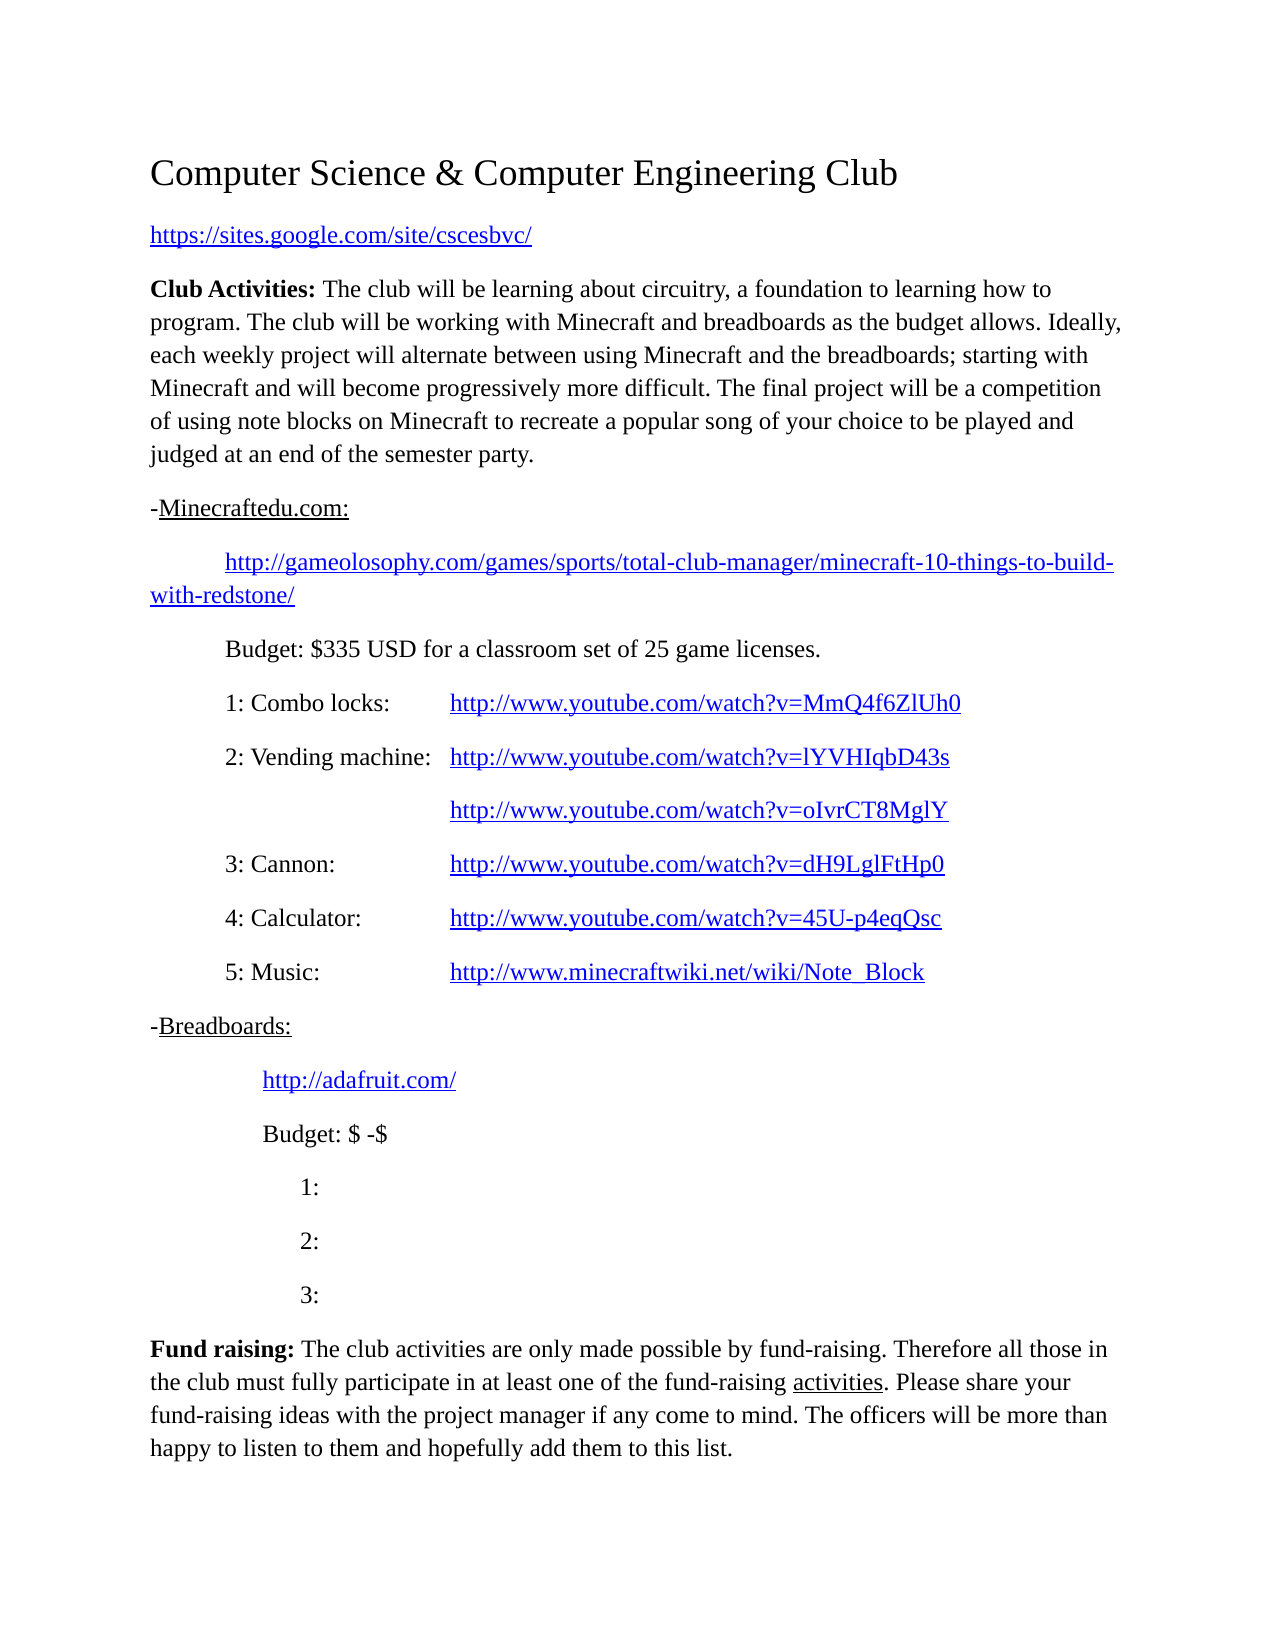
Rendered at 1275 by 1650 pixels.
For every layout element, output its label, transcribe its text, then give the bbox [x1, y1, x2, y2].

text 1: Combo locks: http://www.youtube.com/watch?v=MmQ4f6ZlUh0 [150, 688, 1125, 717]
text http://www.youtube.com/watch?v=oIvrCT8MglY [187, 796, 1125, 824]
text Club Activities: The club will be learning about circuitry, a foundation to learning how to program. The club will be working with Minecraft and breadboards as the budget allows. Ideally, each weekly project will alternate between using Minecraft and the breadboards; starting with Minecraft and will become progressively more difficult. The final project will be a competition of using note blocks on Minecraft to recreate a popular song of your choice to be played and judged at an end of the semester party. [150, 274, 1125, 468]
text http://gameolosophy.com/games/sports/total-club-manager/minecraft-10-things-to-build-with-redstone/ [150, 547, 1125, 609]
text Fund raising: The club activities are only made possible by fund-raising. Therefore all those in the club must fully participate in at least one of the fund-raising activities. Please share your fund-raising ideas with the project manager if any come to mind. The officers will be more than happy to listen to them and hopefully add them to this list. [150, 1334, 1125, 1462]
text 2: [150, 1226, 1125, 1255]
text 3: Cannon: http://www.youtube.com/watch?v=dH9LglFtHp0 [150, 849, 1125, 878]
text https://sites.google.com/site/cscesbvc/ [150, 220, 1125, 249]
text http://adafruit.com/ [262, 1065, 1125, 1093]
text 3: [150, 1280, 1125, 1309]
text -Breadboards: [150, 1011, 1125, 1040]
text Computer Science & Computer Engineering Club [150, 150, 1125, 193]
text Budget: $ -$ [262, 1119, 1125, 1147]
text -Minecraftedu.com: [150, 493, 1125, 522]
text 1: [150, 1172, 1125, 1201]
text 4: Calculator: http://www.youtube.com/watch?v=45U-p4eqQsc [150, 903, 1125, 932]
text 2: Vending machine: http://www.youtube.com/watch?v=lYVHIqbD43s [150, 742, 1125, 770]
text 5: Music: http://www.minecraftwiki.net/wiki/Note_Block [150, 957, 1125, 986]
text Budget: $335 USD for a classroom set of 25 game licenses. [150, 634, 1125, 663]
